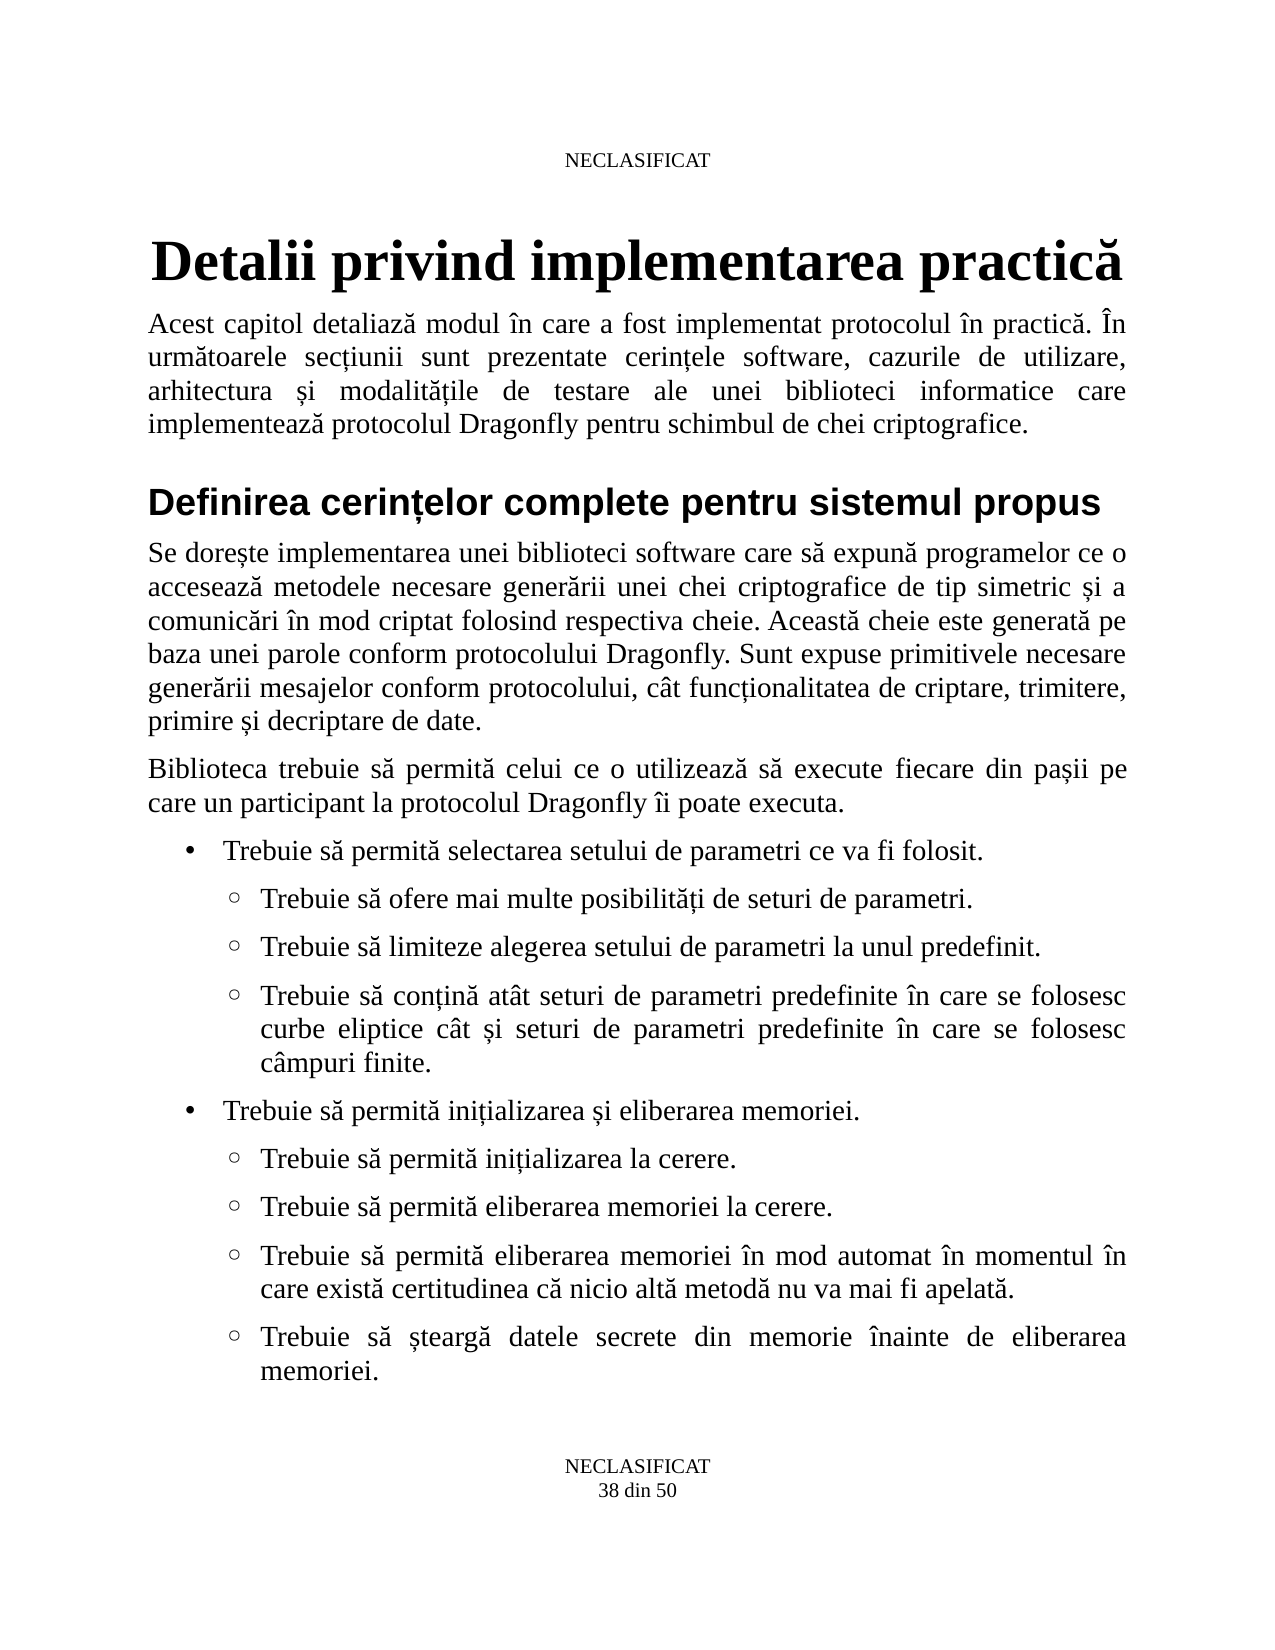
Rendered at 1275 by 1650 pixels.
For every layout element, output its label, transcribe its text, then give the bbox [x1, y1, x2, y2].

text Acest capitol detaliază modul în care a fost implementat protocolul în practică. În următoarele secțiunii sunt prezentate cerințele software, cazurile de utilizare, arhitectura și modalitățile de testare ale unei biblioteci informatice care implementează protocolul Dragonfly pentru schimbul de chei criptografice. [148, 306, 1127, 440]
subtitle Definirea cerințelor complete pentru sistemul propus [148, 479, 1127, 523]
list Trebuie să ofere mai multe posibilități de seturi de parametri. [223, 881, 1127, 915]
list Trebuie să conțină atât seturi de parametri predefinite în care se folosesc curbe eliptice cât și seturi de parametri predefinite în care se folosesc câmpuri finite. [223, 978, 1127, 1078]
list Trebuie să permită eliberarea memoriei la cerere. [223, 1189, 1127, 1223]
list Trebuie să permită inițializarea și eliberarea memoriei. [185, 1093, 1127, 1127]
list Trebuie să permită selectarea setului de parametri ce va fi folosit. [185, 833, 1127, 867]
list Trebuie să șteargă datele secrete din memorie înainte de eliberarea memoriei. [223, 1319, 1127, 1387]
list Trebuie să permită inițializarea la cerere. [223, 1141, 1127, 1175]
text Se dorește implementarea unei biblioteci software care să expună programelor ce o accesează metodele necesare generării unei chei criptografice de tip simetric și a comunicări în mod criptat folosind respectiva cheie. Această cheie este generată pe baza unei parole conform protocolului Dragonfly. Sunt expuse primitivele necesare generării mesajelor conform protocolului, cât funcționalitatea de criptare, trimitere, primire și decriptare de date. [148, 536, 1127, 737]
list Trebuie să permită eliberarea memoriei în mod automat în momentul în care există certitudinea că nicio altă metodă nu va mai fi apelată. [223, 1238, 1127, 1305]
text Biblioteca trebuie să permită celui ce o utilizează să execute fiecare din pașii pe care un participant la protocolul Dragonfly îi poate executa. [148, 751, 1127, 818]
title Detalii privind implementarea practică [148, 226, 1127, 293]
list Trebuie să limiteze alegerea setului de parametri la unul predefinit. [223, 929, 1127, 963]
